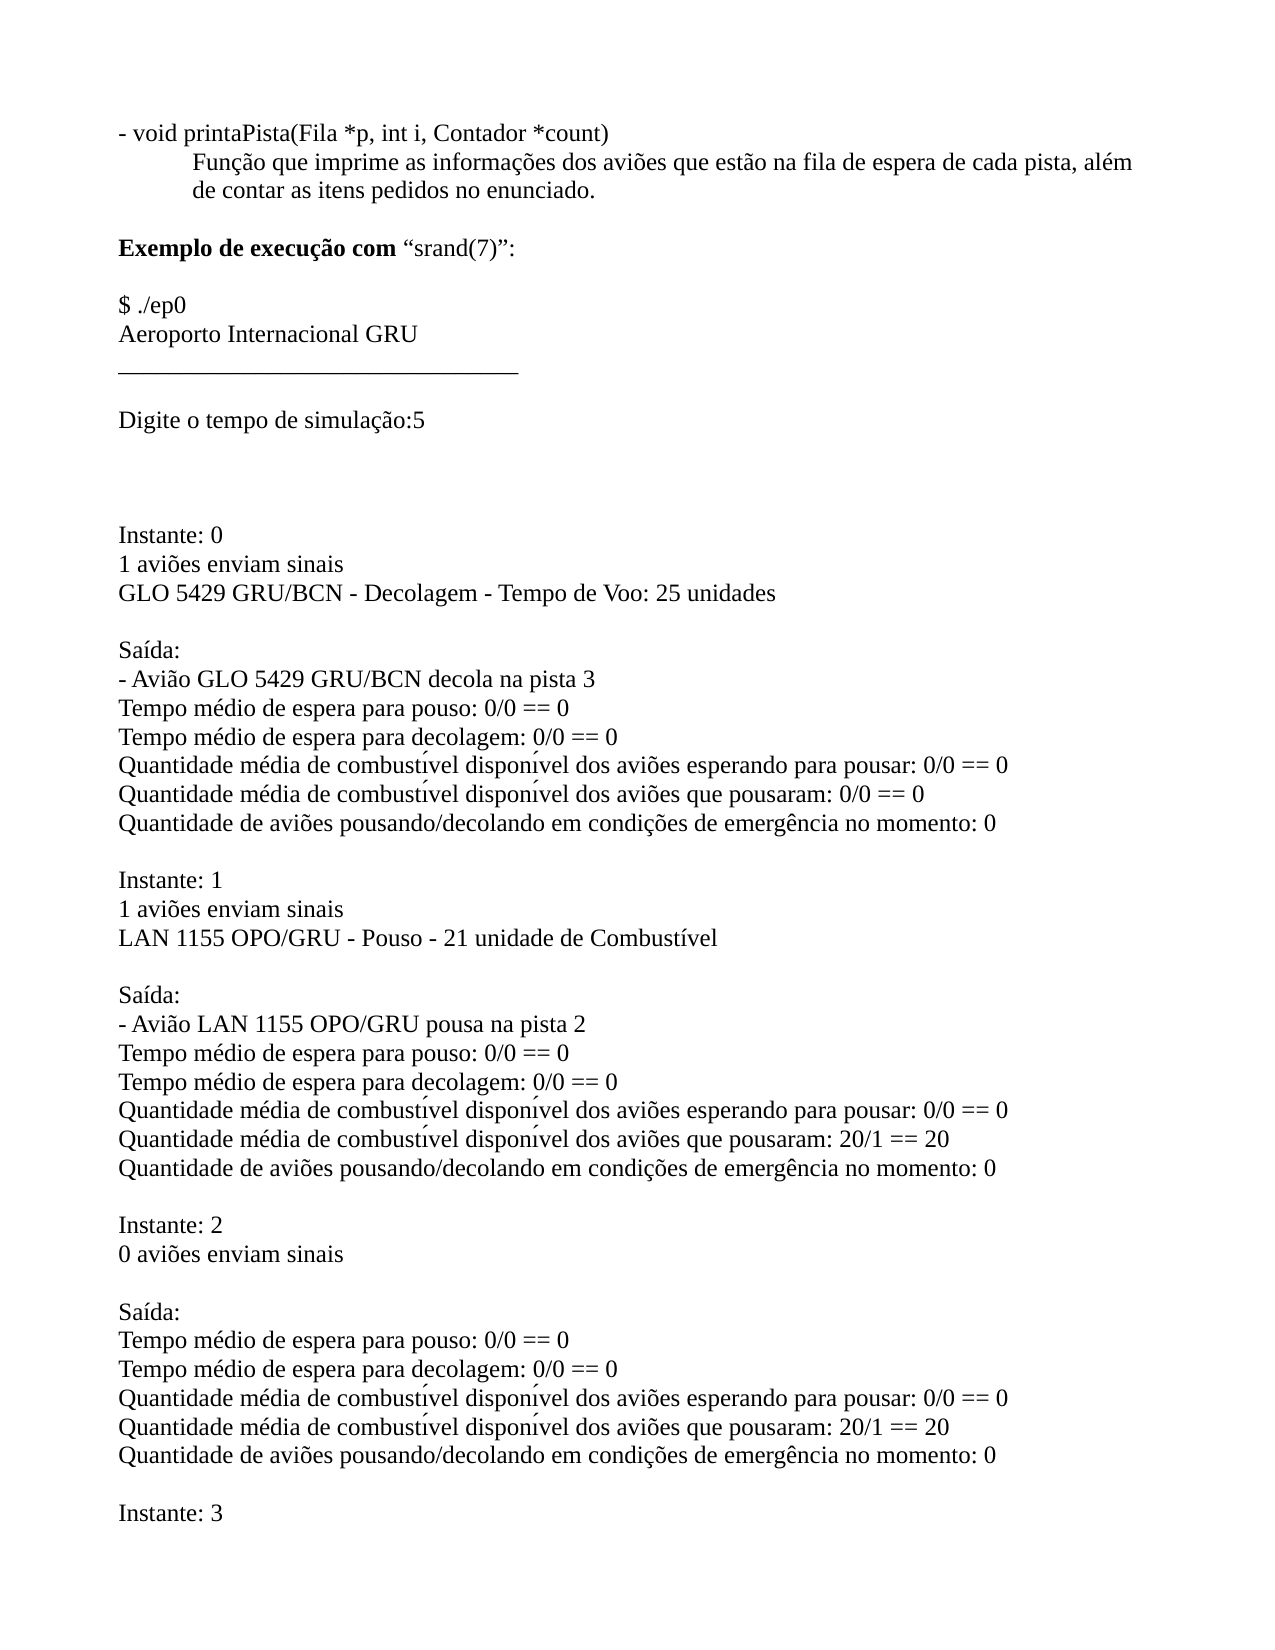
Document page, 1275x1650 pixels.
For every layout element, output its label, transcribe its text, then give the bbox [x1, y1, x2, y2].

text Digite o tempo de simulação:5 [118, 406, 1157, 434]
text Saída: [118, 981, 1157, 1009]
text Tempo médio de espera para decolagem: 0/0 == 0 [118, 1354, 1157, 1383]
text GLO 5429 GRU/BCN - Decolagem - Tempo de Voo: 25 unidades [118, 578, 1157, 607]
text Saída: [118, 1297, 1157, 1326]
text 0 aviões enviam sinais [118, 1239, 1157, 1268]
text Quantidade média de combustı́vel disponı́vel dos aviões que pousaram: 20/1 == 20 [118, 1124, 1157, 1153]
text Tempo médio de espera para pouso: 0/0 == 0 [118, 693, 1157, 722]
text Tempo médio de espera para pouso: 0/0 == 0 [118, 1038, 1157, 1067]
text 1 aviões enviam sinais [118, 549, 1157, 578]
text Quantidade média de combustı́vel disponı́vel dos aviões esperando para pousar: 0/0 == 0 [118, 1383, 1157, 1412]
text Instante: 1 [118, 866, 1157, 894]
text Quantidade de aviões pousando/decolando em condições de emergência no momento: 0 [118, 1441, 1157, 1469]
text Aeroporto Internacional GRU [118, 319, 1157, 348]
text - void printaPista(Fila *p, int i, Contador *count) [118, 118, 1157, 147]
text Exemplo de execução com “srand(7)”: [118, 233, 1157, 262]
text Quantidade média de combustı́vel disponı́vel dos aviões que pousaram: 20/1 == 20 [118, 1412, 1157, 1441]
text - Avião GLO 5429 GRU/BCN decola na pista 3 [118, 664, 1157, 693]
text ________________________________ [118, 348, 1157, 377]
text Instante: 0 [118, 521, 1157, 549]
text Saída: [118, 636, 1157, 664]
text - Avião LAN 1155 OPO/GRU pousa na pista 2 [118, 1009, 1157, 1038]
text Quantidade de aviões pousando/decolando em condições de emergência no momento: 0 [118, 808, 1157, 837]
text Função que imprime as informações dos aviões que estão na fila de espera de cada pista, além de contar as itens pedidos no enunciado. [118, 147, 1157, 204]
text Tempo médio de espera para decolagem: 0/0 == 0 [118, 1067, 1157, 1096]
text Quantidade média de combustı́vel disponı́vel dos aviões esperando para pousar: 0/0 == 0 [118, 1096, 1157, 1124]
text LAN 1155 OPO/GRU - Pouso - 21 unidade de Combustível [118, 923, 1157, 952]
text Quantidade média de combustı́vel disponı́vel dos aviões esperando para pousar: 0/0 == 0 [118, 751, 1157, 779]
text $ ./ep0 [118, 291, 1157, 319]
text Instante: 3 [118, 1498, 1157, 1527]
text Instante: 2 [118, 1211, 1157, 1239]
text Tempo médio de espera para decolagem: 0/0 == 0 [118, 722, 1157, 751]
text Tempo médio de espera para pouso: 0/0 == 0 [118, 1326, 1157, 1354]
text 1 aviões enviam sinais [118, 894, 1157, 923]
text Quantidade média de combustı́vel disponı́vel dos aviões que pousaram: 0/0 == 0 [118, 779, 1157, 808]
text Quantidade de aviões pousando/decolando em condições de emergência no momento: 0 [118, 1153, 1157, 1182]
